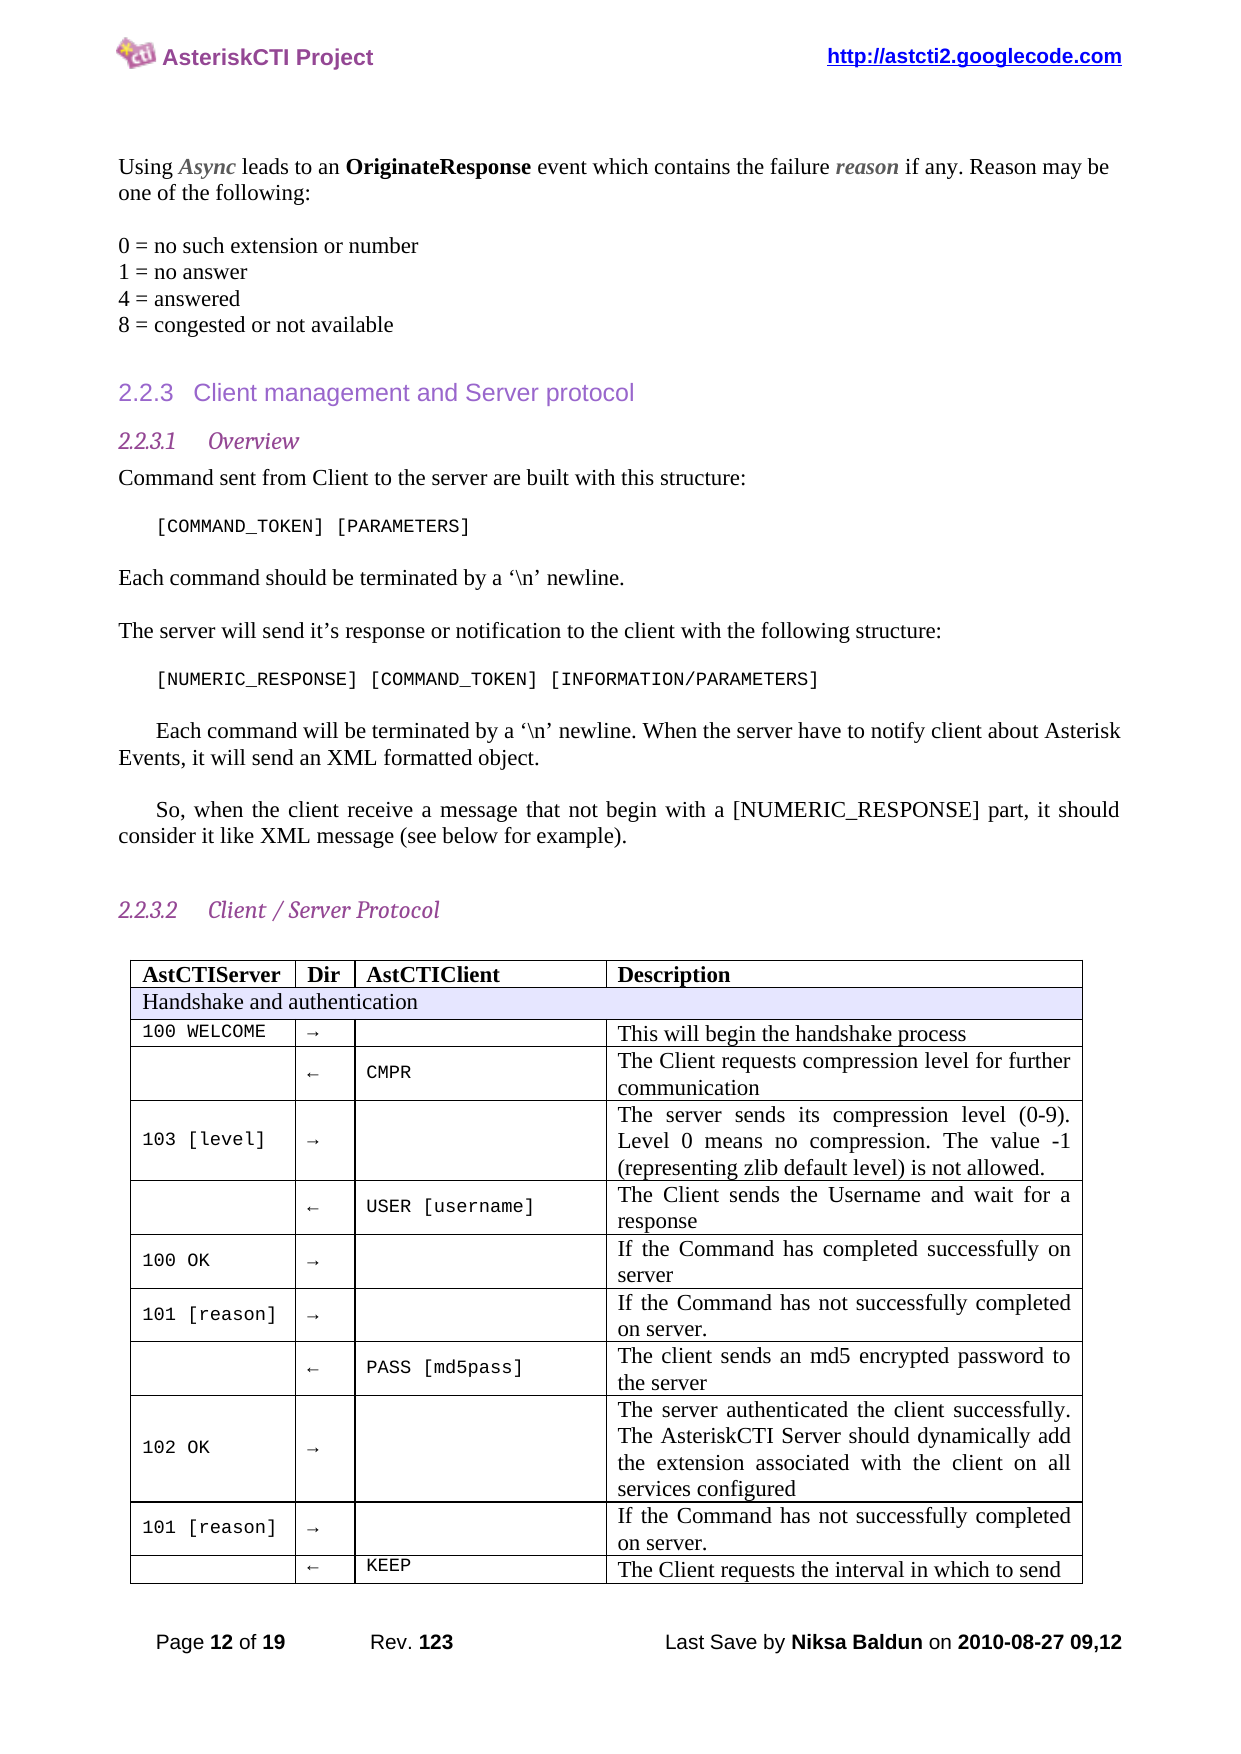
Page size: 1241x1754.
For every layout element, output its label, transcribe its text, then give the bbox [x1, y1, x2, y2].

text Each command will be terminated by a ‘\n’ newline. When the server have to notify client about Asterisk Events, it will send an XML formatted object. [118, 717, 1122, 770]
table_cell 101 [reason] [131, 1503, 295, 1555]
text So, when the client receive a message that not begin with a [NUMERIC_RESPONSE] part, it should consider it like XML message (see below for example). [118, 796, 1122, 849]
table_cell 103 [level] [131, 1101, 295, 1180]
table_cell ← [296, 1047, 354, 1100]
table_header Description [607, 961, 1082, 987]
table_cell Handshake and authentication [131, 988, 1082, 1019]
table_cell USER [username] [356, 1181, 606, 1234]
table_cell ← [296, 1342, 354, 1395]
table_cell CMPR [356, 1047, 606, 1100]
table_header Dir [296, 961, 354, 987]
table_cell [356, 1503, 606, 1555]
table_cell If the Command has not successfully completed on server. [607, 1289, 1082, 1341]
text [NUMERIC_RESPONSE] [COMMAND_TOKEN] [INFORMATION/PARAMETERS] [118, 669, 1122, 691]
table_cell The Client requests compression level for further communication [607, 1047, 1082, 1100]
table_cell The client sends an md5 encrypted password to the server [607, 1342, 1082, 1395]
table_cell If the Command has not successfully completed on server. [607, 1503, 1082, 1555]
table_header AstCTIServer [131, 961, 295, 987]
table_cell [356, 1289, 606, 1341]
picture [116, 34, 157, 74]
text Using Async leads to an OriginateResponse event which contains the failure reason if any. Reason may be one of the following: 0 = no such extension or number 1 = no answer 4 = answered 8 = congested or not available [118, 127, 1122, 337]
table_cell 101 [reason] [131, 1289, 295, 1341]
table_cell → [296, 1503, 354, 1555]
text The server will send it’s response or notification to the client with the following structure: [118, 617, 1122, 643]
table_cell [131, 1342, 295, 1395]
table_cell → [296, 1020, 354, 1046]
table_cell KEEP [356, 1556, 606, 1583]
table_cell PASS [md5pass] [356, 1342, 606, 1395]
table_cell [131, 1181, 295, 1234]
table_cell → [296, 1235, 354, 1287]
table_cell ← [296, 1556, 354, 1583]
text [COMMAND_TOKEN] [PARAMETERS] [118, 517, 1122, 538]
text Each command should be terminated by a ‘\n’ newline. [118, 564, 1122, 591]
table_cell [356, 1396, 606, 1501]
table_cell The server authenticated the client successfully. The AsteriskCTI Server should dynamically add the extension associated with the client on all services configured [607, 1396, 1082, 1501]
table_cell → [296, 1289, 354, 1341]
subtitle Client / Server Protocol [118, 896, 1122, 925]
table_cell The Client requests the interval in which to send [607, 1556, 1082, 1583]
table_cell [356, 1235, 606, 1287]
table_header AstCTIClient [356, 961, 606, 987]
table_cell [356, 1020, 606, 1046]
table_cell ← [296, 1181, 354, 1234]
table_cell [131, 1047, 295, 1100]
table_cell → [296, 1101, 354, 1180]
subtitle Overview [118, 427, 1122, 456]
table_cell This will begin the handshake process [607, 1020, 1082, 1046]
table_cell The Client sends the Username and wait for a response [607, 1181, 1082, 1234]
table_cell [131, 1556, 295, 1583]
table_cell [356, 1101, 606, 1180]
text Command sent from Client to the server are built with this structure: [118, 464, 1122, 491]
table_cell The server sends its compression level (0-9). Level 0 means no compression. The value -1 (representing zlib default level) is not allowed. [607, 1101, 1082, 1180]
table_cell 102 OK [131, 1396, 295, 1501]
table_cell 100 WELCOME [131, 1020, 295, 1046]
table_cell If the Command has completed successfully on server [607, 1235, 1082, 1287]
subtitle Client management and Server protocol [118, 378, 1122, 406]
table_cell 100 OK [131, 1235, 295, 1287]
table_cell → [296, 1396, 354, 1501]
